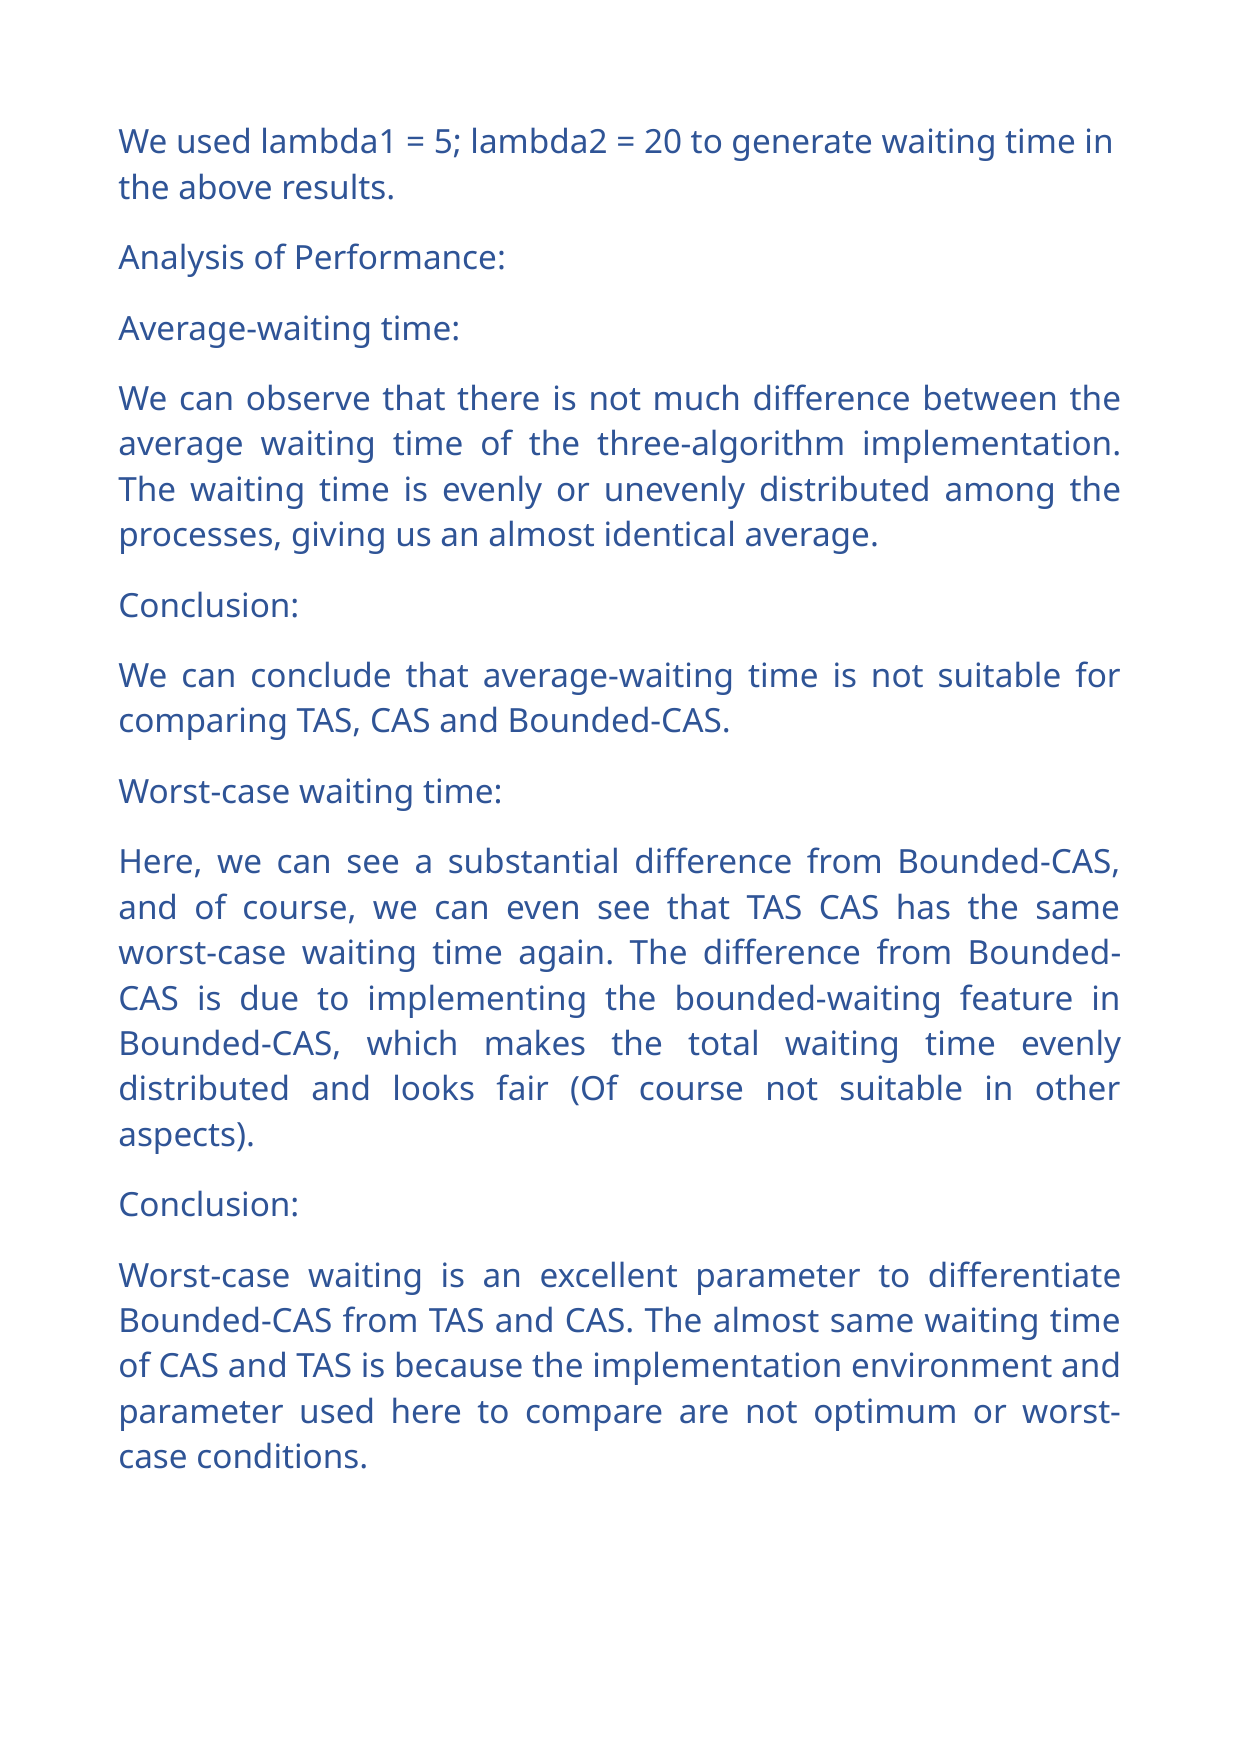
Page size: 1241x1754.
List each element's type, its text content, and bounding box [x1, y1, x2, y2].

subtitle Analysis of Performance: [118, 234, 1122, 279]
subtitle Worst-case waiting is an excellent parameter to differentiate Bounded-CAS from TAS and CAS. The almost same waiting time of CAS and TAS is because the implementation environment and parameter used here to compare are not optimum or worst-case conditions. [118, 1251, 1122, 1478]
subtitle Conclusion: [118, 1181, 1122, 1226]
subtitle We used lambda1 = 5; lambda2 = 20 to generate waiting time in the above results. [118, 118, 1122, 209]
subtitle Here, we can see a substantial difference from Bounded-CAS, and of course, we can even see that TAS CAS has the same worst-case waiting time again. The difference from Bounded-CAS is due to implementing the bounded-waiting feature in Bounded-CAS, which makes the total waiting time evenly distributed and looks fair (Of course not suitable in other aspects). [118, 838, 1122, 1156]
subtitle Average-waiting time: [118, 304, 1122, 350]
subtitle Conclusion: [118, 581, 1122, 627]
subtitle We can observe that there is not much difference between the average waiting time of the three-algorithm implementation. The waiting time is evenly or unevenly distributed among the processes, giving us an almost identical average. [118, 375, 1122, 556]
subtitle Worst-case waiting time: [118, 768, 1122, 813]
subtitle We can conclude that average-waiting time is not suitable for comparing TAS, CAS and Bounded-CAS. [118, 652, 1122, 743]
